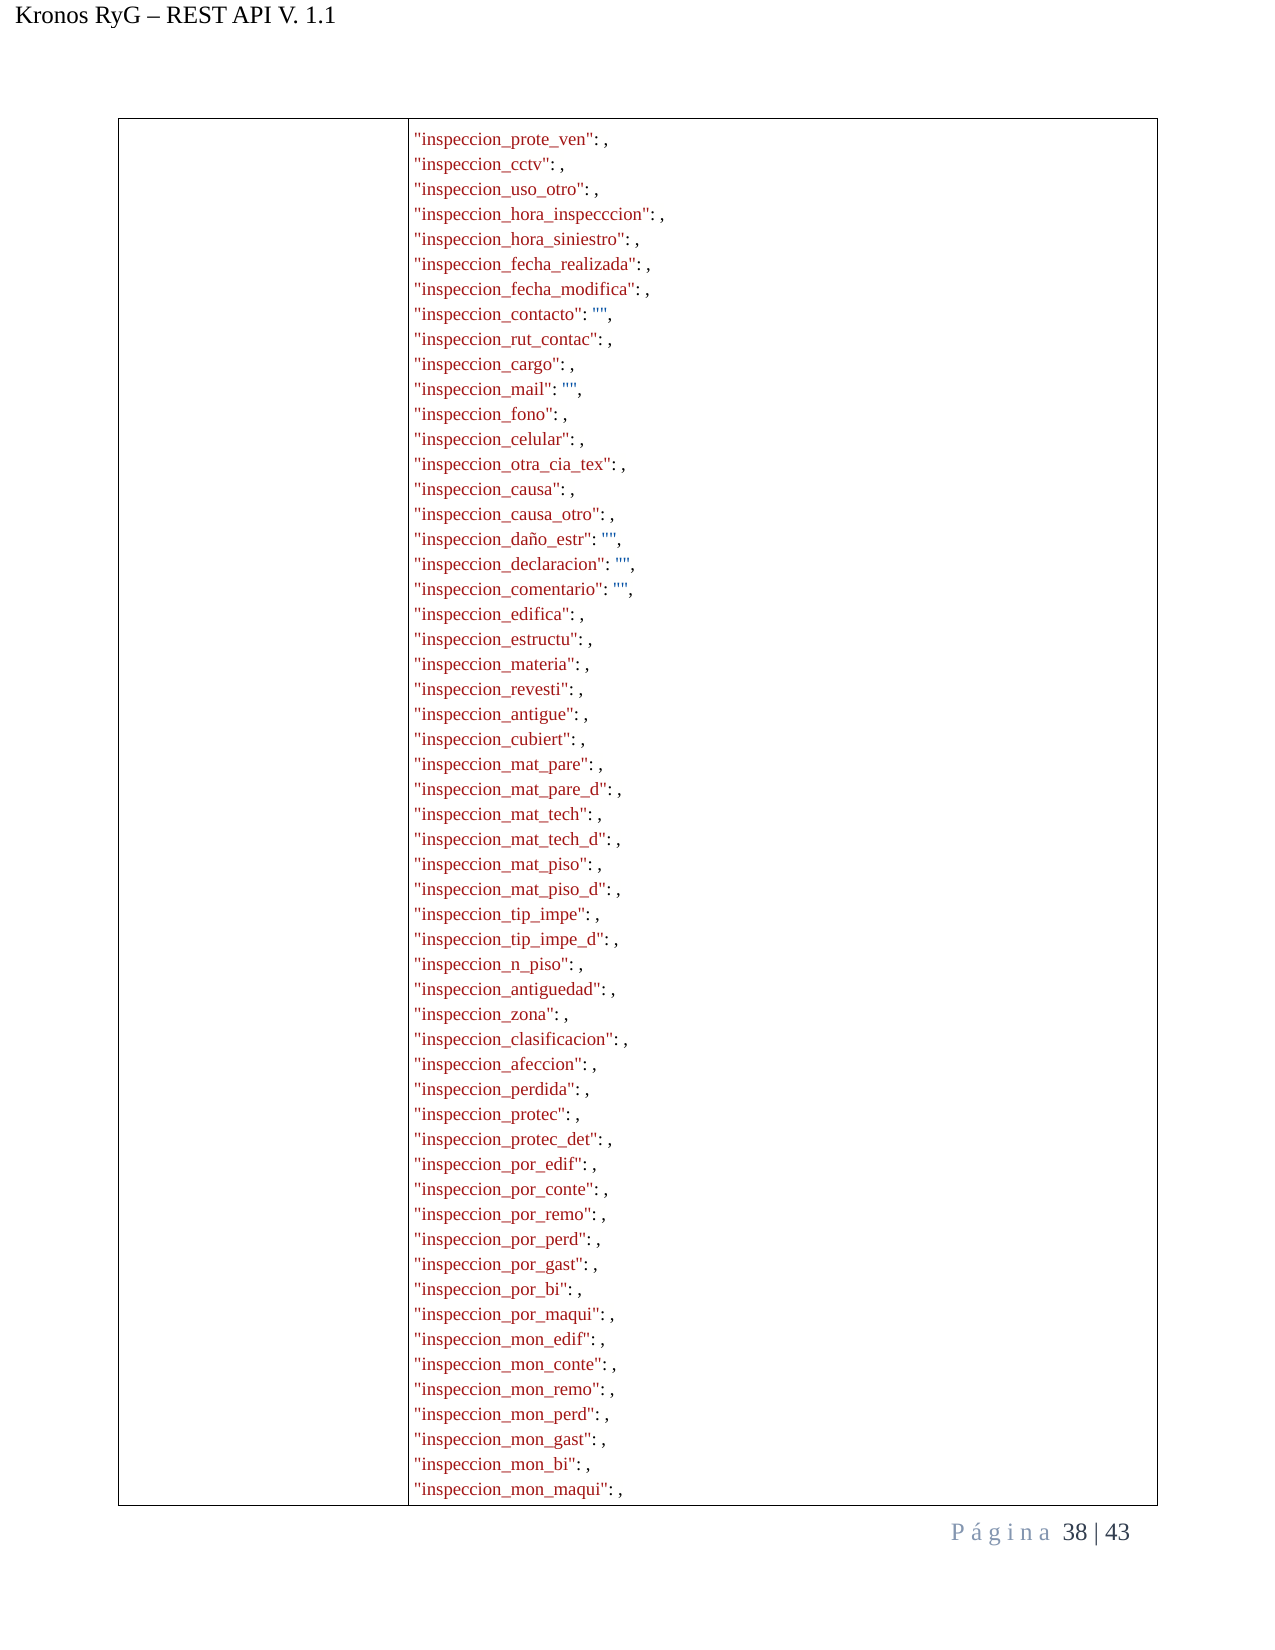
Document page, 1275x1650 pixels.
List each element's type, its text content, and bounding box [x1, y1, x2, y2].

table_cell [119, 119, 408, 1505]
table_cell "inspeccion_prote_ven": , "inspeccion_cctv": , "inspeccion_uso_otro": , "inspeccion_hora_inspecccion": , "inspeccion_hora_siniestro": , "inspeccion_fecha_realizada": , "inspeccion_fecha_modifica": , "inspeccion_contacto": "", "inspeccion_rut_contac": , "inspeccion_cargo": , "inspeccion_mail": "", "inspeccion_fono": , "inspeccion_celular": , "inspeccion_otra_cia_tex": , "inspeccion_causa": , "inspeccion_causa_otro": , "inspeccion_daño_estr": "", "inspeccion_declaracion": "", "inspeccion_comentario": "", "inspeccion_edifica": , "inspeccion_estructu": , "inspeccion_materia": , "inspeccion_revesti": , "inspeccion_antigue": , "inspeccion_cubiert": , "inspeccion_mat_pare": , "inspeccion_mat_pare_d": , "inspeccion_mat_tech": , "inspeccion_mat_tech_d": , "inspeccion_mat_piso": , "inspeccion_mat_piso_d": , "inspeccion_tip_impe": , "inspeccion_tip_impe_d": , "inspeccion_n_piso": , "inspeccion_antiguedad": , "inspeccion_zona": , "inspeccion_clasificacion": , "inspeccion_afeccion": , "inspeccion_perdida": , "inspeccion_protec": , "inspeccion_protec_det": , "inspeccion_por_edif": , "inspeccion_por_conte": , "inspeccion_por_remo": , "inspeccion_por_perd": , "inspeccion_por_gast": , "inspeccion_por_bi": , "inspeccion_por_maqui": , "inspeccion_mon_edif": , "inspeccion_mon_conte": , "inspeccion_mon_remo": , "inspeccion_mon_perd": , "inspeccion_mon_gast": , "inspeccion_mon_bi": , "inspeccion_mon_maqui": , [409, 119, 1157, 1505]
